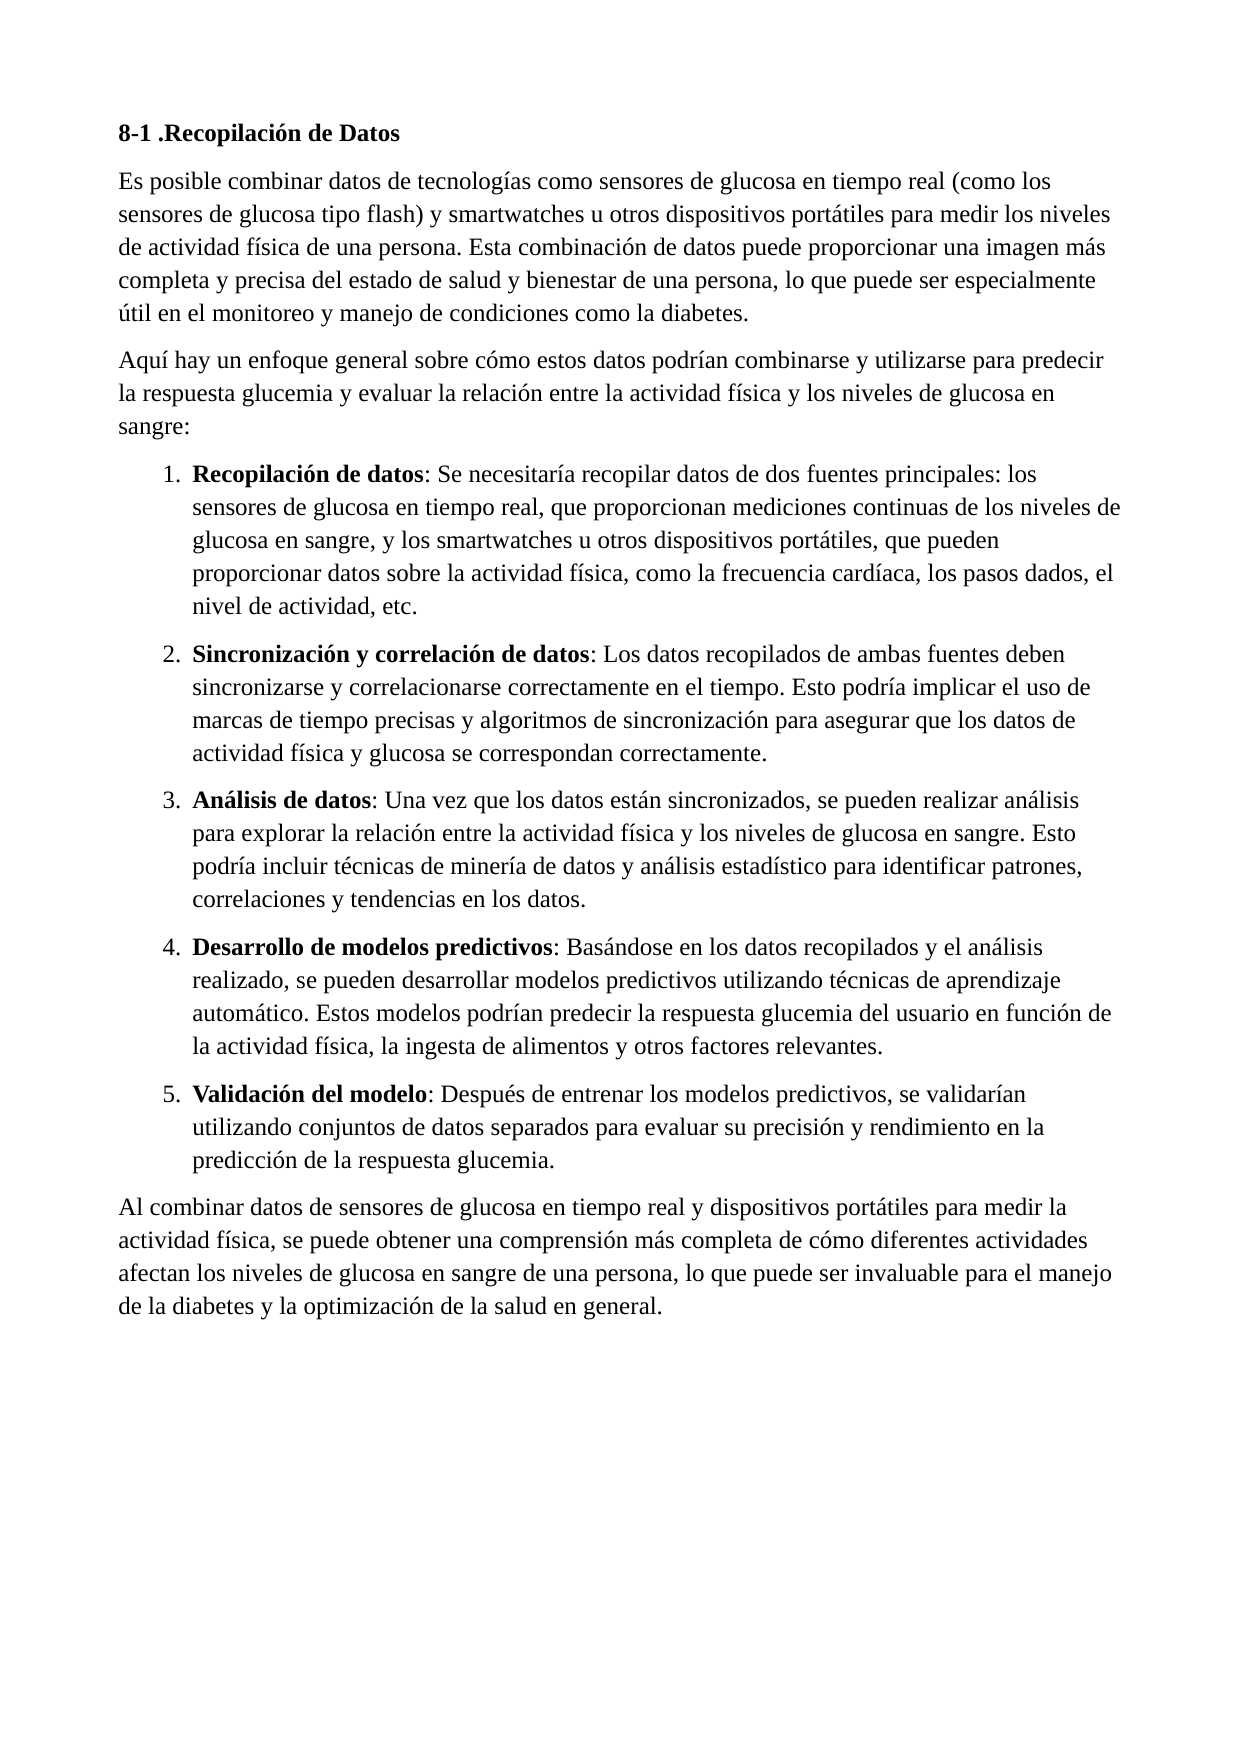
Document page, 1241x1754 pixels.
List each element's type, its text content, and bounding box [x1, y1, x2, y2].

list Análisis de datos: Una vez que los datos están sincronizados, se pueden realizar análisis para explorar la relación entre la actividad física y los niveles de glucosa en sangre. Esto podría incluir técnicas de minería de datos y análisis estadístico para identificar patrones, correlaciones y tendencias en los datos. [162, 785, 1122, 913]
text Al combinar datos de sensores de glucosa en tiempo real y dispositivos portátiles para medir la actividad física, se puede obtener una comprensión más completa de cómo diferentes actividades afectan los niveles de glucosa en sangre de una persona, lo que puede ser invaluable para el manejo de la diabetes y la optimización de la salud en general. [118, 1192, 1122, 1320]
list Recopilación de datos: Se necesitaría recopilar datos de dos fuentes principales: los sensores de glucosa en tiempo real, que proporcionan mediciones continuas de los niveles de glucosa en sangre, y los smartwatches u otros dispositivos portátiles, que pueden proporcionar datos sobre la actividad física, como la frecuencia cardíaca, los pasos dados, el nivel de actividad, etc. [162, 459, 1122, 620]
list Validación del modelo: Después de entrenar los modelos predictivos, se validarían utilizando conjuntos de datos separados para evaluar su precisión y rendimiento en la predicción de la respuesta glucemia. [162, 1079, 1122, 1173]
text 8-1 .Recopilación de Datos [118, 118, 1122, 147]
text Aquí hay un enfoque general sobre cómo estos datos podrían combinarse y utilizarse para predecir la respuesta glucemia y evaluar la relación entre la actividad física y los niveles de glucosa en sangre: [118, 345, 1122, 440]
text Es posible combinar datos de tecnologías como sensores de glucosa en tiempo real (como los sensores de glucosa tipo flash) y smartwatches u otros dispositivos portátiles para medir los niveles de actividad física de una persona. Esta combinación de datos puede proporcionar una imagen más completa y precisa del estado de salud y bienestar de una persona, lo que puede ser especialmente útil en el monitoreo y manejo de condiciones como la diabetes. [118, 166, 1122, 327]
list Desarrollo de modelos predictivos: Basándose en los datos recopilados y el análisis realizado, se pueden desarrollar modelos predictivos utilizando técnicas de aprendizaje automático. Estos modelos podrían predecir la respuesta glucemia del usuario en función de la actividad física, la ingesta de alimentos y otros factores relevantes. [162, 932, 1122, 1060]
list Sincronización y correlación de datos: Los datos recopilados de ambas fuentes deben sincronizarse y correlacionarse correctamente en el tiempo. Esto podría implicar el uso de marcas de tiempo precisas y algoritmos de sincronización para asegurar que los datos de actividad física y glucosa se correspondan correctamente. [162, 639, 1122, 767]
